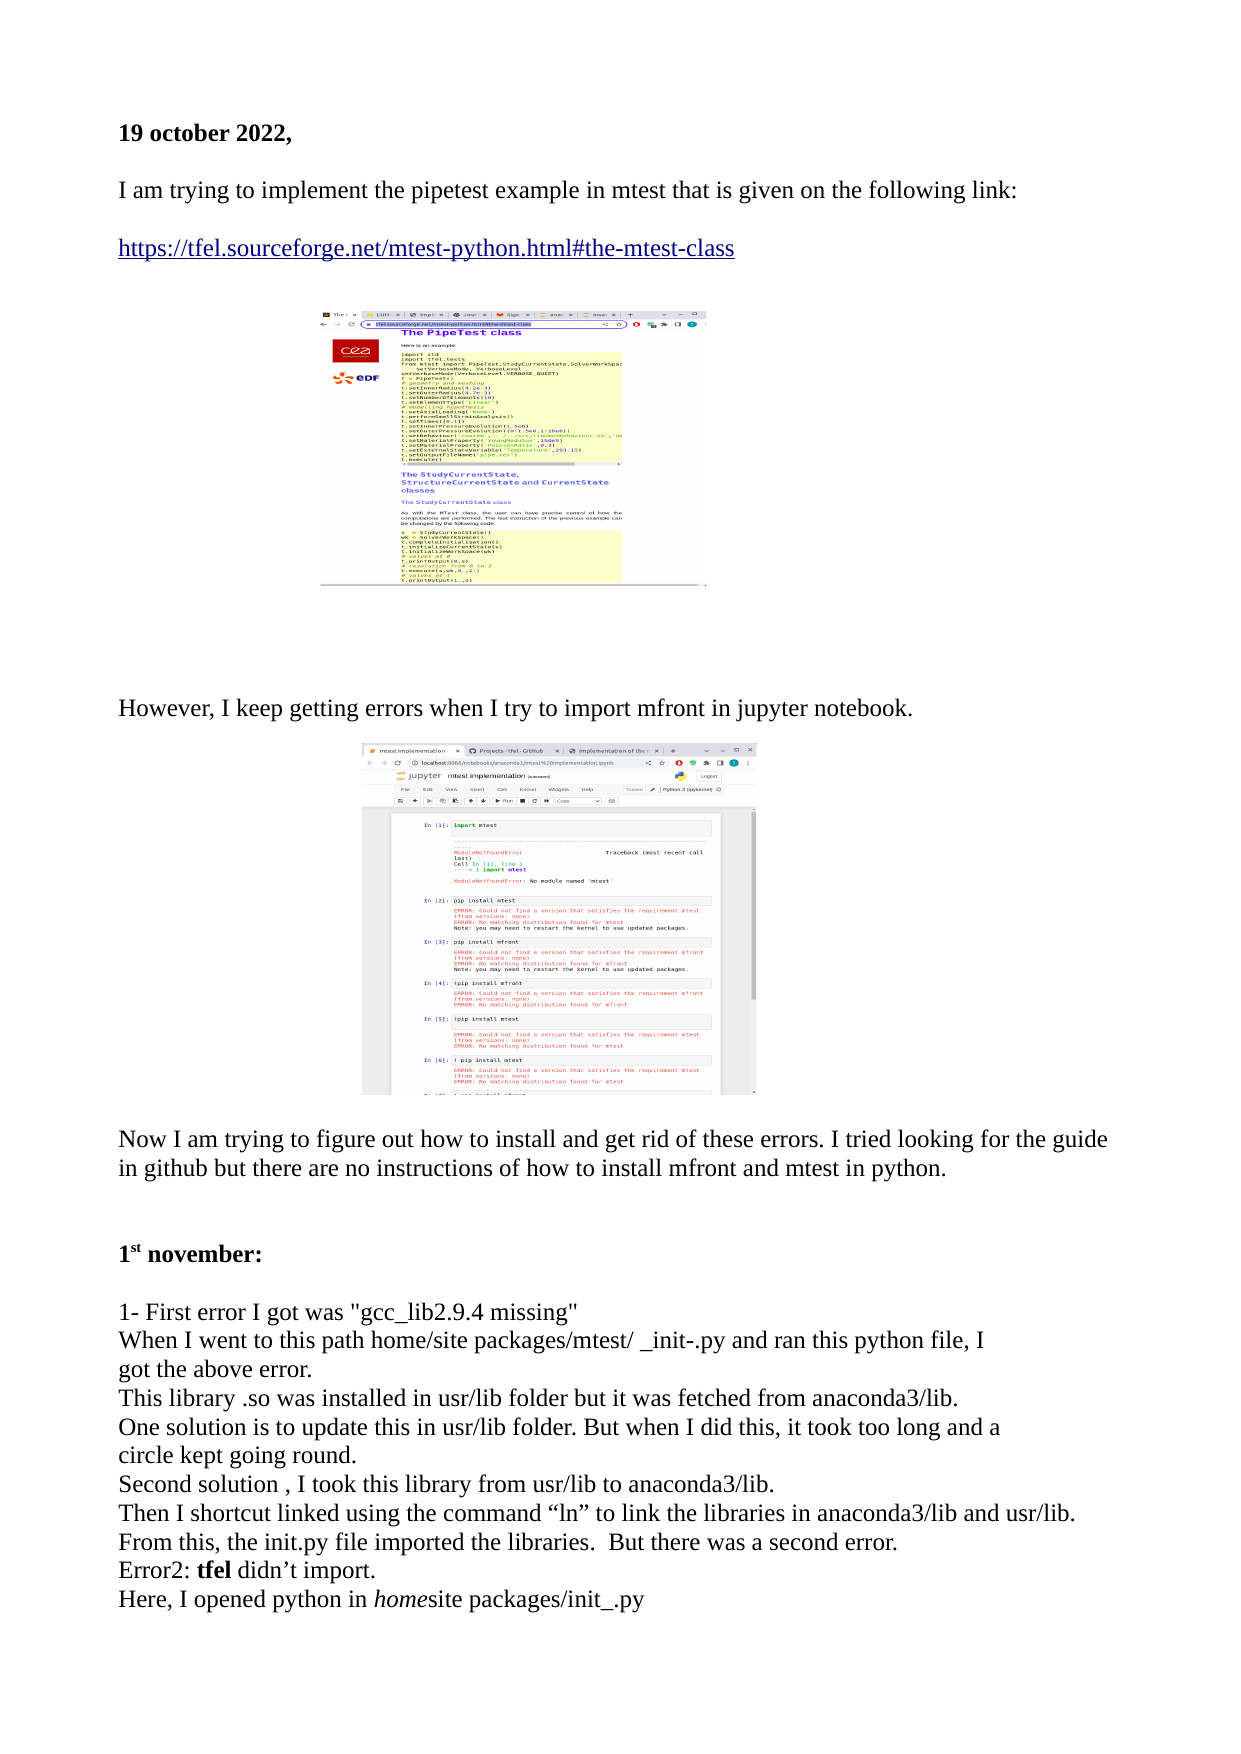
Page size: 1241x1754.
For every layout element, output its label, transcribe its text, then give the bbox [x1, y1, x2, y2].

text However, I keep getting errors when I try to import mfront in jupyter notebook. [118, 693, 1122, 722]
text Then I shortcut linked using the command “ln” to link the libraries in anaconda3/lib and usr/lib. [118, 1498, 1122, 1527]
text Second solution , I took this library from usr/lib to anaconda3/lib. [118, 1469, 1122, 1498]
text Here, I opened python in homesite packages/init_.py [118, 1584, 1122, 1613]
text I am trying to implement the pipetest example in mtest that is given on the following link: [118, 176, 1122, 204]
text This library .so was installed in usr/lib folder but it was fetched from anaconda3/lib. [118, 1383, 1122, 1412]
text circle kept going round. [118, 1441, 1122, 1469]
text One solution is to update this in usr/lib folder. But when I did this, it took too long and a [118, 1412, 1122, 1441]
text Error2: tfel didn’t import. [118, 1556, 1122, 1584]
text 19 october 2022, [118, 118, 1122, 147]
text 1st november: [118, 1239, 1122, 1268]
text From this, the init.py file imported the libraries. But there was a second error. [118, 1527, 1122, 1556]
text When I went to this path home/site packages/mtest/ _init-.py and ran this python file, I [118, 1326, 1122, 1354]
text got the above error. [118, 1354, 1122, 1383]
picture [361, 743, 757, 1095]
text 1- First error I got was "gcc_lib2.9.4 missing" [118, 1297, 1122, 1326]
text Now I am trying to figure out how to install and get rid of these errors. I tried looking for the guide in github but there are no instructions of how to install mfront and mtest in python. [118, 1124, 1122, 1182]
text https://tfel.sourceforge.net/mtest-python.html#the-mtest-class [118, 233, 1122, 262]
picture [320, 311, 707, 586]
